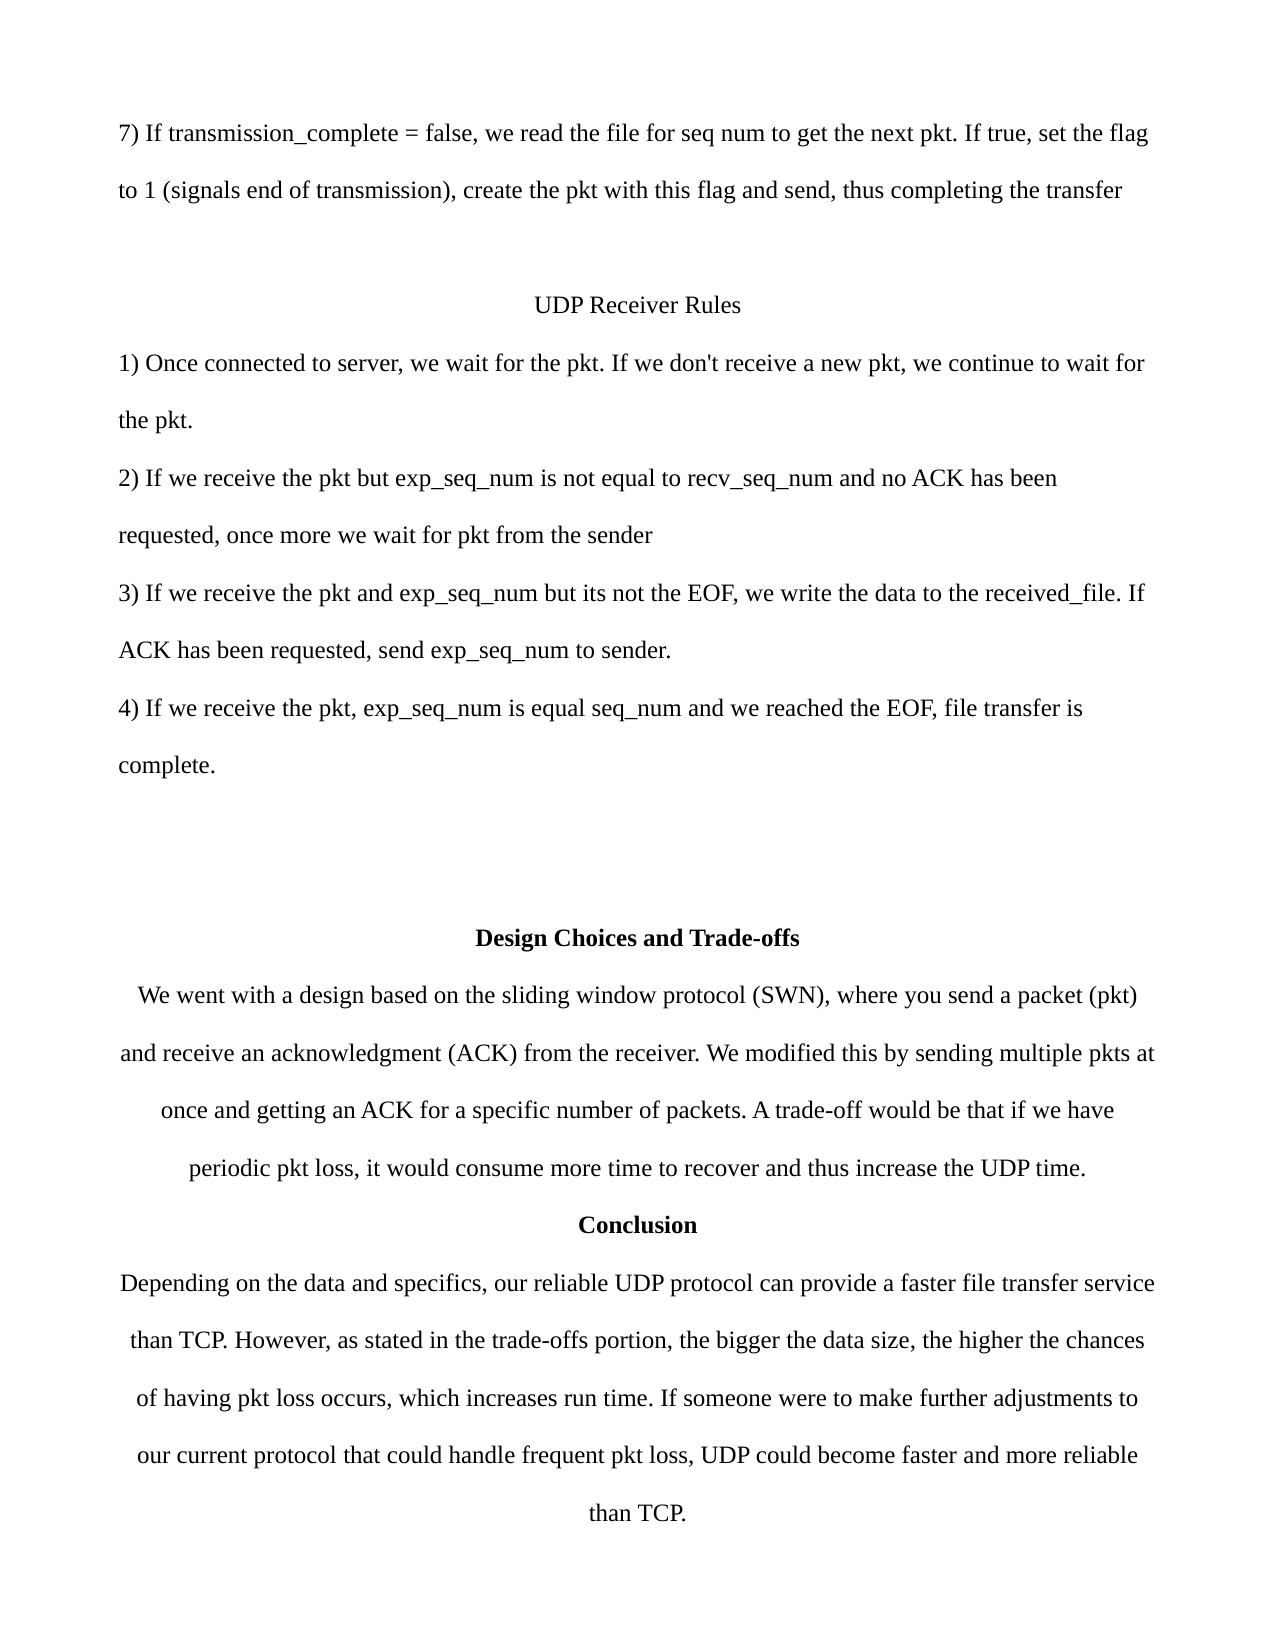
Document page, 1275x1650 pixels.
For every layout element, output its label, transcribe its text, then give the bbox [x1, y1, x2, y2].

text We went with a design based on the sliding window protocol (SWN), where you send a packet (pkt) and receive an acknowledgment (ACK) from the receiver. We modified this by sending multiple pkts at once and getting an ACK for a specific number of packets. A trade-off would be that if we have periodic pkt loss, it would consume more time to recover and thus increase the UDP time. [118, 981, 1157, 1182]
text 3) If we receive the pkt and exp_seq_num but its not the EOF, we write the data to the received_file. If ACK has been requested, send exp_seq_num to sender. [118, 578, 1157, 664]
text Design Choices and Trade-offs [118, 923, 1157, 952]
text 1) Once connected to server, we wait for the pkt. If we don't receive a new pkt, we continue to wait for the pkt. [118, 348, 1157, 434]
text 7) If transmission_complete = false, we read the file for seq num to get the next pkt. If true, set the flag to 1 (signals end of transmission), create the pkt with this flag and send, thus completing the transfer [118, 118, 1157, 204]
text 4) If we receive the pkt, exp_seq_num is equal seq_num and we reached the EOF, file transfer is complete. [118, 693, 1157, 779]
text Depending on the data and specifics, our reliable UDP protocol can provide a faster file transfer service than TCP. However, as stated in the trade-offs portion, the bigger the data size, the higher the chances of having pkt loss occurs, which increases run time. If someone were to make further adjustments to our current protocol that could handle frequent pkt loss, UDP could become faster and more reliable than TCP. [118, 1268, 1157, 1527]
text 2) If we receive the pkt but exp_seq_num is not equal to recv_seq_num and no ACK has been requested, once more we wait for pkt from the sender [118, 463, 1157, 549]
text UDP Receiver Rules [118, 291, 1157, 319]
text Conclusion [118, 1211, 1157, 1239]
